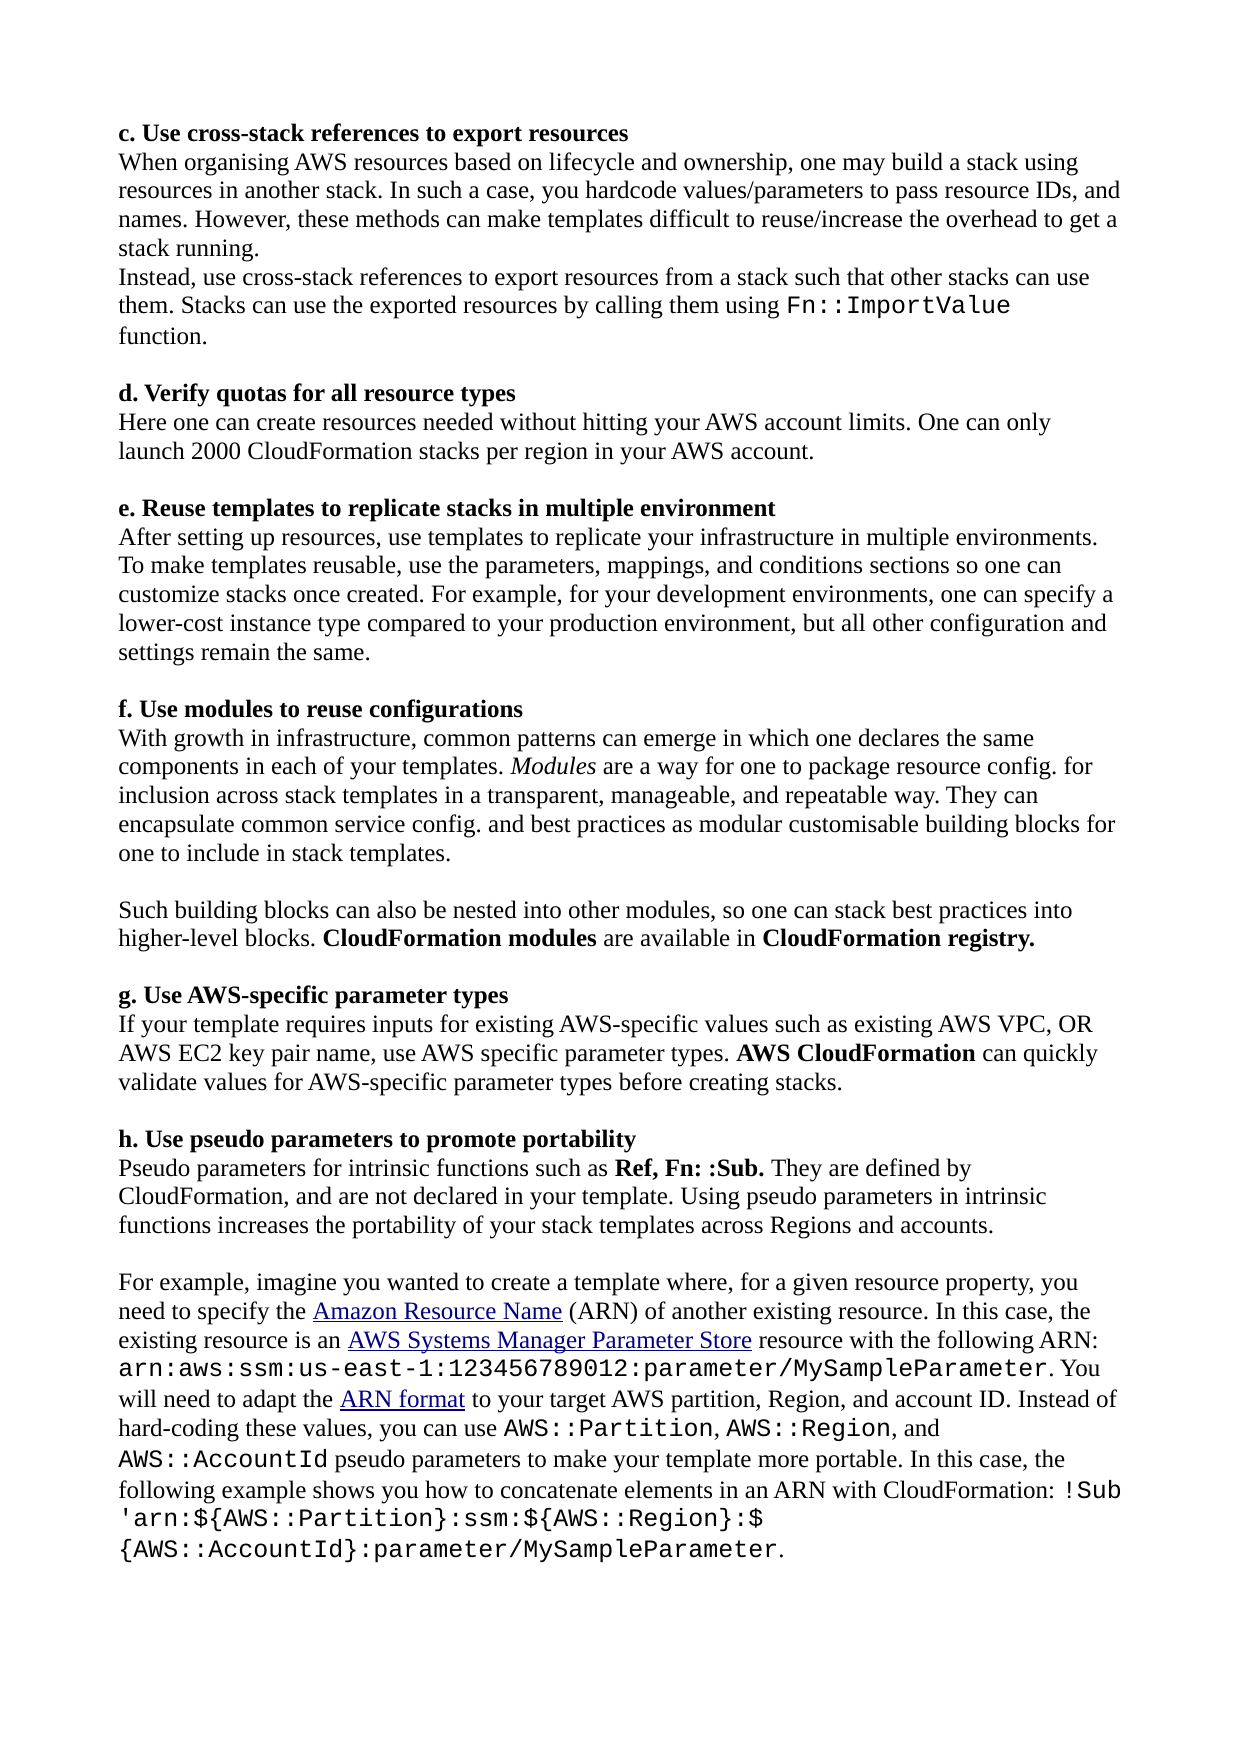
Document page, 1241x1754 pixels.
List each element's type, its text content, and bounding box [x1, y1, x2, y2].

text After setting up resources, use templates to replicate your infrastructure in multiple environments. [118, 522, 1122, 551]
text Pseudo parameters for intrinsic functions such as Ref, Fn: :Sub. They are defined by CloudFormation, and are not declared in your template. Using pseudo parameters in intrinsic functions increases the portability of your stack templates across Regions and accounts. [118, 1153, 1122, 1239]
text Here one can create resources needed without hitting your AWS account limits. One can only launch 2000 CloudFormation stacks per region in your AWS account. [118, 407, 1122, 465]
text Such building blocks can also be nested into other modules, so one can stack best practices into higher-level blocks. CloudFormation modules are available in CloudFormation registry. [118, 895, 1122, 952]
text g. Use AWS-specific parameter types [118, 981, 1122, 1009]
text h. Use pseudo parameters to promote portability [118, 1124, 1122, 1153]
text With growth in infrastructure, common patterns can emerge in which one declares the same components in each of your templates. Modules are a way for one to package resource config. for inclusion across stack templates in a transparent, manageable, and repeatable way. They can encapsulate common service config. and best practices as modular customisable building blocks for one to include in stack templates. [118, 723, 1122, 866]
text If your template requires inputs for existing AWS-specific values such as existing AWS VPC, OR AWS EC2 key pair name, use AWS specific parameter types. AWS CloudFormation can quickly validate values for AWS-specific parameter types before creating stacks. [118, 1009, 1122, 1096]
text When organising AWS resources based on lifecycle and ownership, one may build a stack using resources in another stack. In such a case, you hardcode values/parameters to pass resource IDs, and names. However, these methods can make templates difficult to reuse/increase the overhead to get a stack running. [118, 147, 1122, 262]
text d. Verify quotas for all resource types [118, 378, 1122, 407]
text To make templates reusable, use the parameters, mappings, and conditions sections so one can customize stacks once created. For example, for your development environments, one can specify a lower-cost instance type compared to your production environment, but all other configuration and settings remain the same. [118, 551, 1122, 666]
text f. Use modules to reuse configurations [118, 694, 1122, 723]
text e. Reuse templates to replicate stacks in multiple environment [118, 493, 1122, 522]
text c. Use cross-stack references to export resources [118, 118, 1122, 147]
text Instead, use cross-stack references to export resources from a stack such that other stacks can use them. Stacks can use the exported resources by calling them using Fn::ImportValue function. [118, 262, 1122, 350]
text For example, imagine you wanted to create a template where, for a given resource property, you need to specify the Amazon Resource Name (ARN) of another existing resource. In this case, the existing resource is an AWS Systems Manager Parameter Store resource with the following ARN: arn:aws:ssm:us-east-1:123456789012:parameter/MySampleParameter. You will need to adapt the ARN format to your target AWS partition, Region, and account ID. Instead of hard-coding these values, you can use AWS::Partition, AWS::Region, and AWS::AccountId pseudo parameters to make your template more portable. In this case, the following example shows you how to concatenate elements in an ARN with CloudFormation: !Sub 'arn:${AWS::Partition}:ssm:${AWS::Region}:${AWS::AccountId}:parameter/MySampleParameter. [118, 1267, 1122, 1565]
